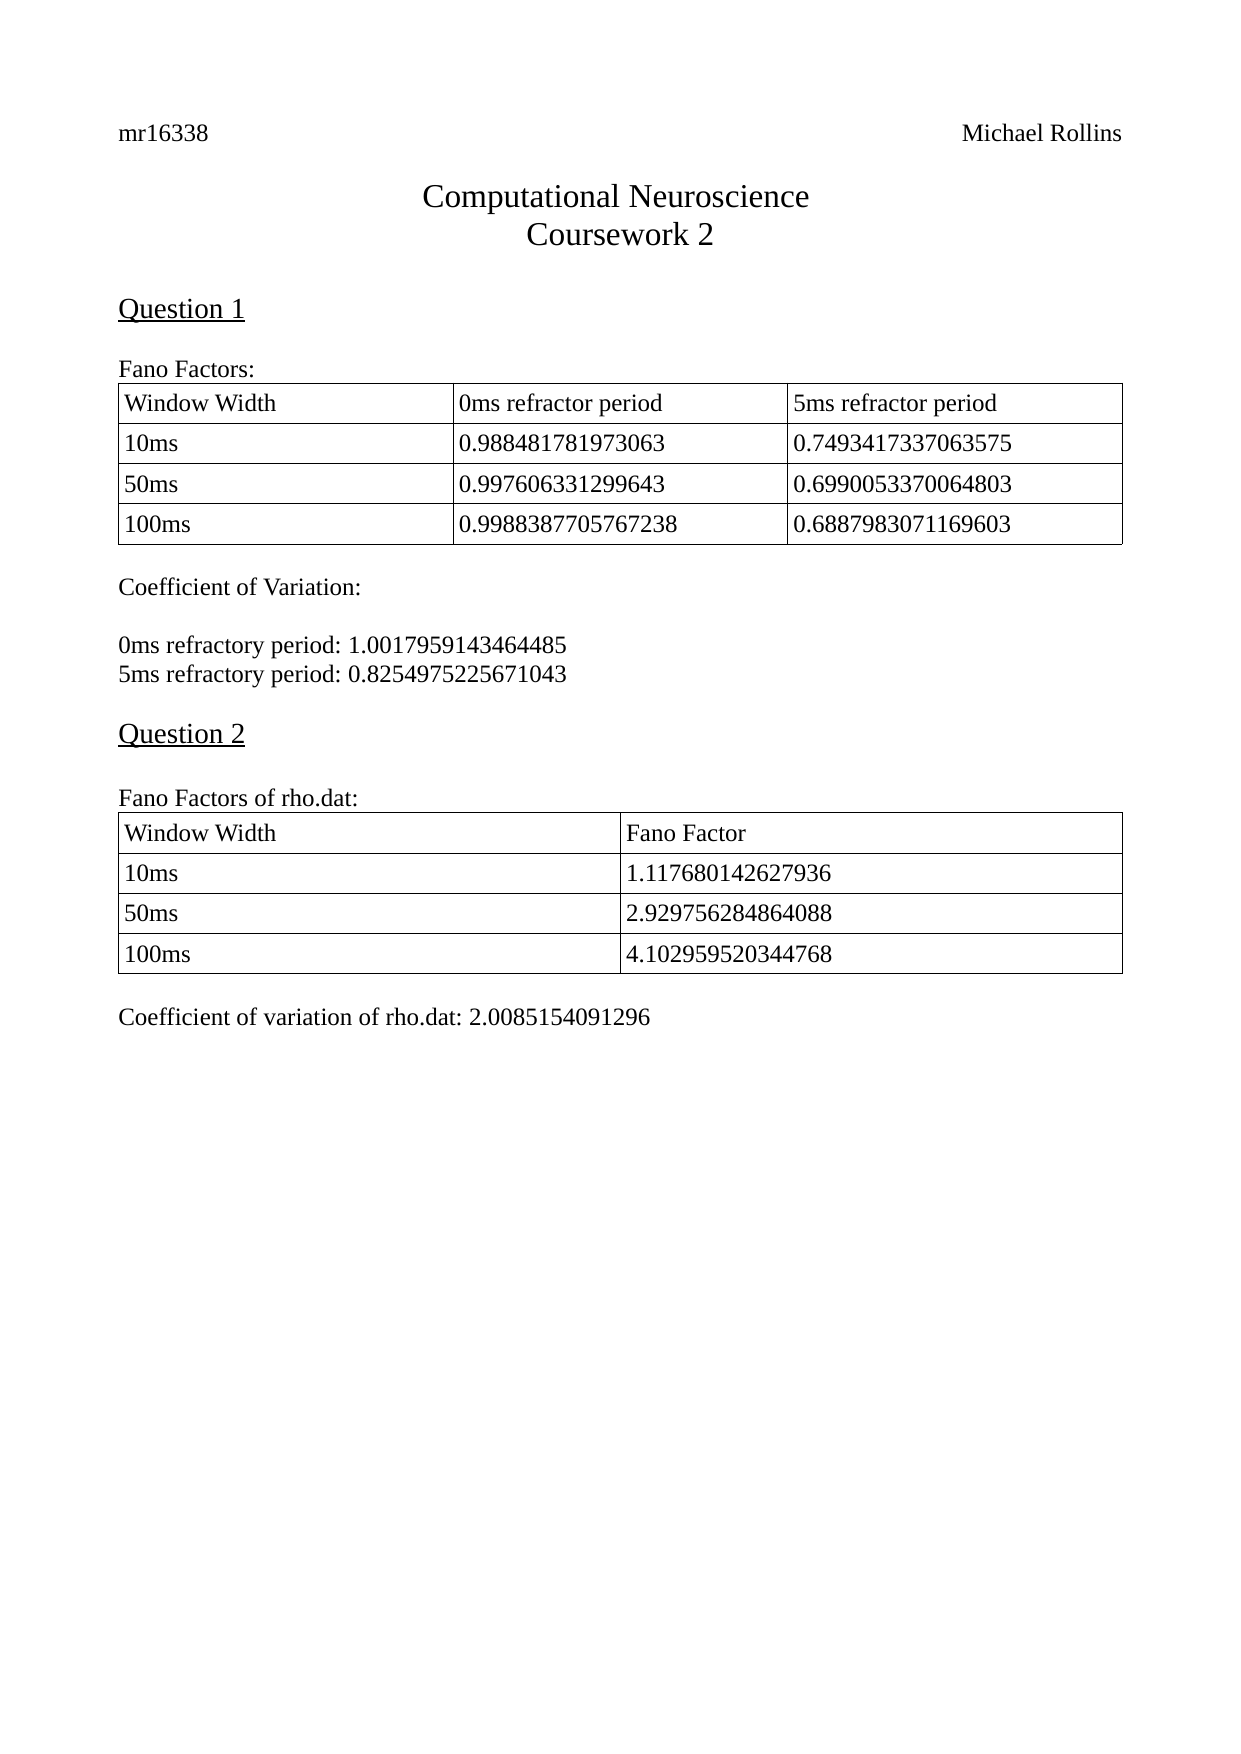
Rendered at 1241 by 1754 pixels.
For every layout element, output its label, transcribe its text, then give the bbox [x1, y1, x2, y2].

table_cell 10ms [119, 424, 453, 463]
table_cell 0.6887983071169603 [788, 504, 1122, 544]
text Fano Factors of rho.dat: [118, 783, 1122, 812]
text Question 2 [118, 716, 1122, 750]
table_header 5ms refractor period [788, 384, 1122, 423]
table_cell 0.988481781973063 [454, 424, 787, 463]
text Fano Factors: [118, 354, 1122, 382]
table_cell 1.117680142627936 [621, 854, 1122, 893]
table_cell 0.9988387705767238 [454, 504, 787, 544]
text Coursework 2 [118, 215, 1122, 253]
table_cell 100ms [119, 934, 620, 973]
table_header 0ms refractor period [454, 384, 787, 423]
text 0ms refractory period: 1.0017959143464485 [118, 630, 1122, 659]
table_cell 10ms [119, 854, 620, 893]
text Computational Neuroscience [118, 176, 1122, 215]
table_cell 4.102959520344768 [621, 934, 1122, 973]
text Question 1 [118, 291, 1122, 325]
table_header Window Width [119, 384, 453, 423]
text Coefficient of Variation: [118, 572, 1122, 601]
table_cell 100ms [119, 504, 453, 544]
table_cell 50ms [119, 464, 453, 503]
table_cell 2.929756284864088 [621, 894, 1122, 933]
text 5ms refractory period: 0.8254975225671043 [118, 659, 1122, 687]
text Coefficient of variation of rho.dat: 2.0085154091296 [118, 1002, 1122, 1031]
table_header Fano Factor [621, 813, 1122, 852]
table_header Window Width [119, 813, 620, 852]
table_cell 50ms [119, 894, 620, 933]
table_cell 0.997606331299643 [454, 464, 787, 503]
table_cell 0.6990053370064803 [788, 464, 1122, 503]
table_cell 0.7493417337063575 [788, 424, 1122, 463]
